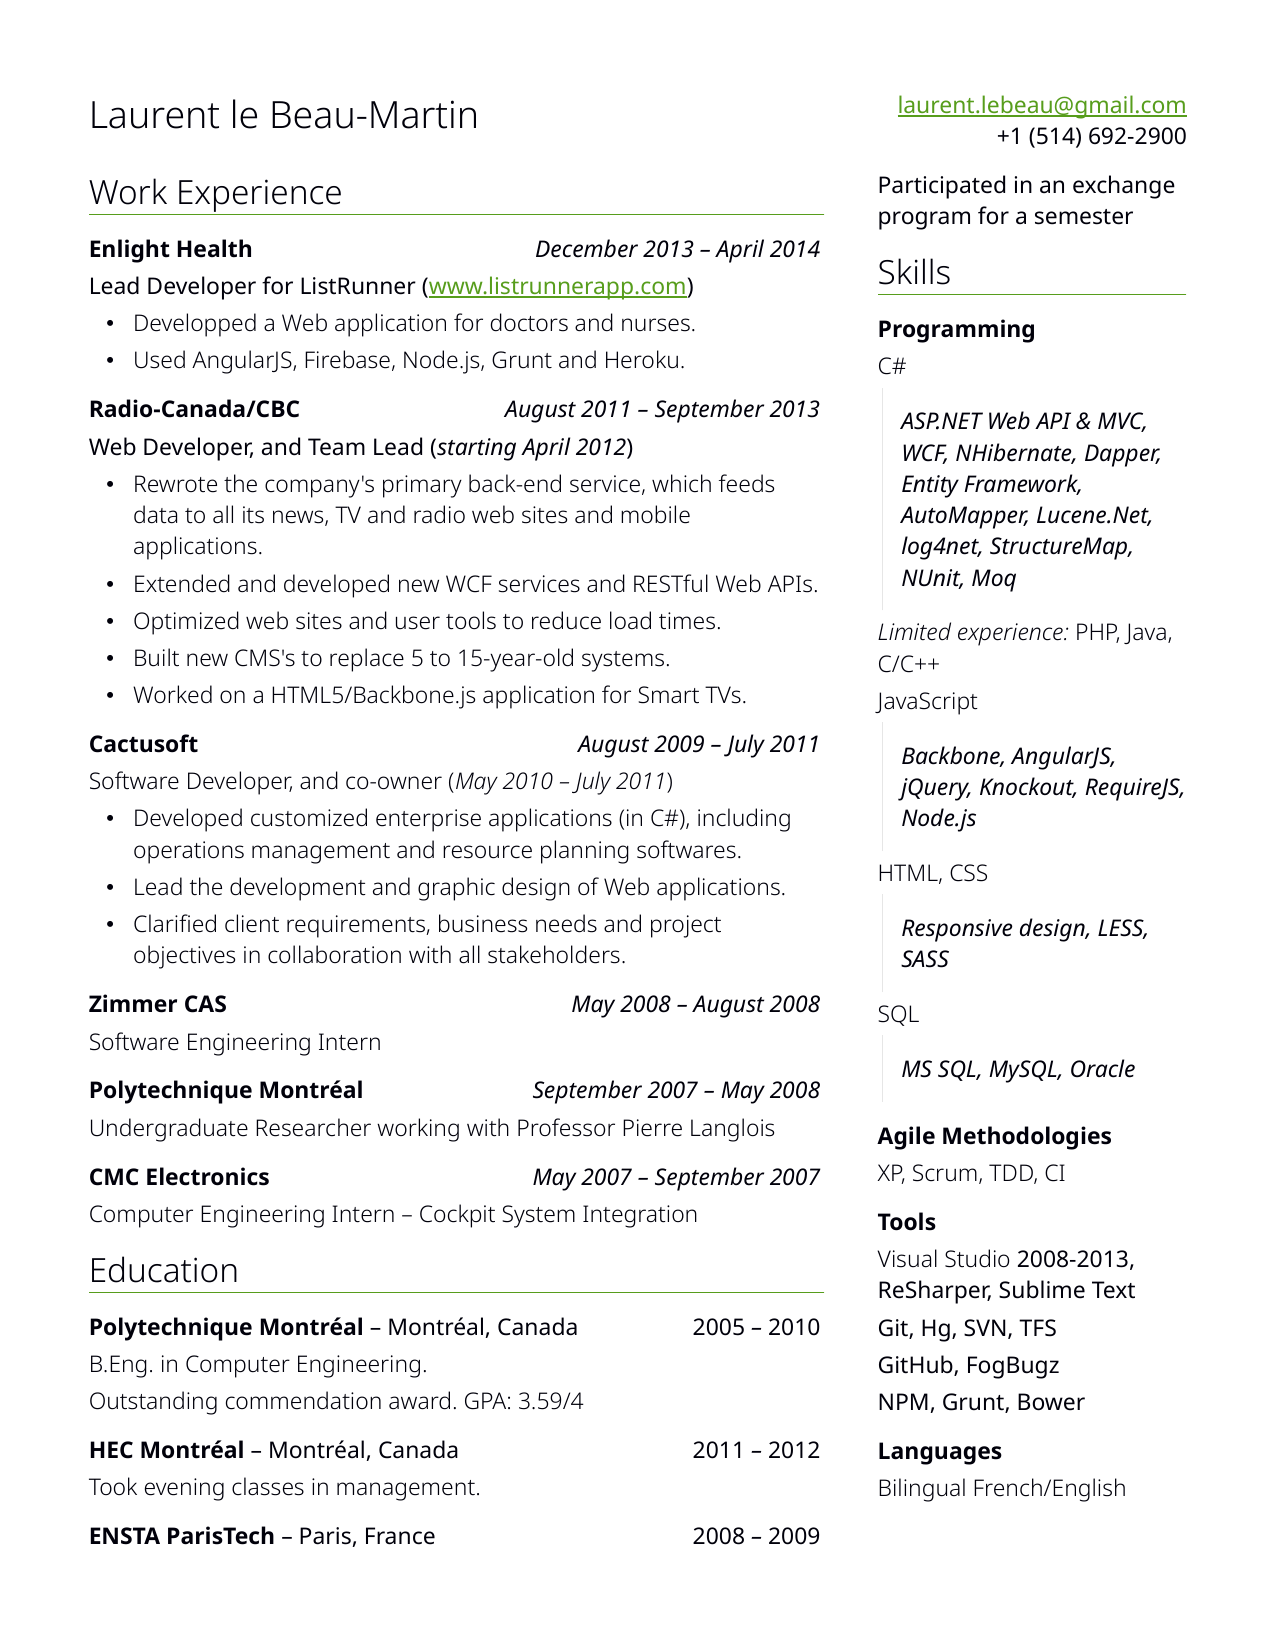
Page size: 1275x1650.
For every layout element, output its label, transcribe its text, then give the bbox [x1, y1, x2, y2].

text Took evening classes in management. [88, 1471, 824, 1503]
list Optimized web sites and user tools to reduce load times. [106, 605, 824, 636]
list Used AngularJS, Firebase, Node.js, Grunt and Heroku. [106, 344, 824, 376]
subtitle HEC Montréal – Montréal, Canada 2011 – 2012 [88, 1434, 824, 1465]
text Software Engineering Intern [88, 1025, 824, 1057]
text B.Eng. in Computer Engineering. [88, 1348, 824, 1379]
table_header Laurent le Beau-Martin [89, 89, 819, 151]
table_header laurent.lebeau@gmail.com +1 (514) 692-2900 [879, 89, 1187, 151]
text Software Developer, and co-owner (May 2010 – July 2011) [88, 765, 824, 796]
subtitle ENSTA ParisTech – Paris, France 2008 – 2009 [88, 1520, 824, 1552]
subtitle Enlight Health December 2013 – April 2014 [88, 233, 824, 264]
text NPM, Grunt, Bower [877, 1386, 1186, 1417]
list Rewrote the company's primary back-end service, which feeds data to all its news, TV and radio web sites and mobile applications. [106, 468, 824, 562]
subtitle Agile Methodologies [877, 1120, 1186, 1151]
subtitle Work Experience [88, 169, 824, 215]
subtitle Zimmer CAS May 2008 – August 2008 [88, 988, 824, 1019]
text Participated in an exchange program for a semester [877, 169, 1186, 231]
list Extended and developed new WCF services and RESTful Web APIs. [106, 567, 824, 599]
subtitle Programming [877, 313, 1186, 344]
text MS SQL, MySQL, Oracle [883, 1035, 1204, 1102]
text Web Developer, and Team Lead (starting April 2012) [88, 431, 824, 462]
text JavaScript [877, 685, 1186, 716]
list Worked on a HTML5/Backbone.js application for Smart TVs. [106, 679, 824, 710]
text Limited experience: PHP, Java, C/C++ [877, 616, 1186, 679]
text Computer Engineering Intern – Cockpit System Integration [88, 1198, 824, 1229]
subtitle Languages [877, 1435, 1186, 1466]
list Clarified client requirements, business needs and project objectives in collaboration with all stakeholders. [106, 908, 824, 971]
subtitle Skills [877, 249, 1186, 295]
text ASP.NET Web API & MVC, WCF, NHibernate, Dapper, Entity Framework, AutoMapper, Lucene.Net, log4net, StructureMap, NUnit, Moq [882, 387, 1204, 610]
subtitle Radio-Canada/CBC August 2011 – September 2013 [88, 393, 824, 425]
subtitle Tools [877, 1206, 1186, 1237]
subtitle Polytechnique Montréal – Montréal, Canada 2005 – 2010 [88, 1311, 824, 1342]
text GitHub, FogBugz [877, 1349, 1186, 1380]
subtitle Polytechnique Montréal September 2007 – May 2008 [88, 1074, 824, 1106]
text Backbone, AngularJS, jQuery, Knockout, RequireJS, Node.js [883, 722, 1204, 851]
list Developed customized enterprise applications (in C#), including operations management and resource planning softwares. [106, 802, 824, 865]
subtitle CMC Electronics May 2007 – September 2007 [88, 1161, 824, 1192]
list Built new CMS's to replace 5 to 15-year-old systems. [106, 642, 824, 673]
text SQL [877, 998, 1186, 1029]
text Bilingual French/English [877, 1472, 1186, 1503]
text Undergraduate Researcher working with Professor Pierre Langlois [88, 1112, 824, 1143]
text Lead Developer for ListRunner (www.listrunnerapp.com) [88, 270, 824, 301]
subtitle Cactusoft August 2009 – July 2011 [88, 728, 824, 759]
text Visual Studio 2008-2013, ReSharper, Sublime Text [877, 1243, 1186, 1306]
list Developped a Web application for doctors and nurses. [106, 307, 824, 338]
list Lead the development and graphic design of Web applications. [106, 871, 824, 902]
text Outstanding commendation award. GPA: 3.59/4 [88, 1385, 824, 1416]
table_header [820, 89, 879, 151]
text C# [877, 350, 1186, 382]
subtitle Education [88, 1247, 824, 1293]
text Responsive design, LESS, SASS [883, 894, 1204, 992]
text XP, Scrum, TDD, CI [877, 1157, 1186, 1188]
text Git, Hg, SVN, TFS [877, 1311, 1186, 1343]
text HTML, CSS [877, 857, 1186, 888]
